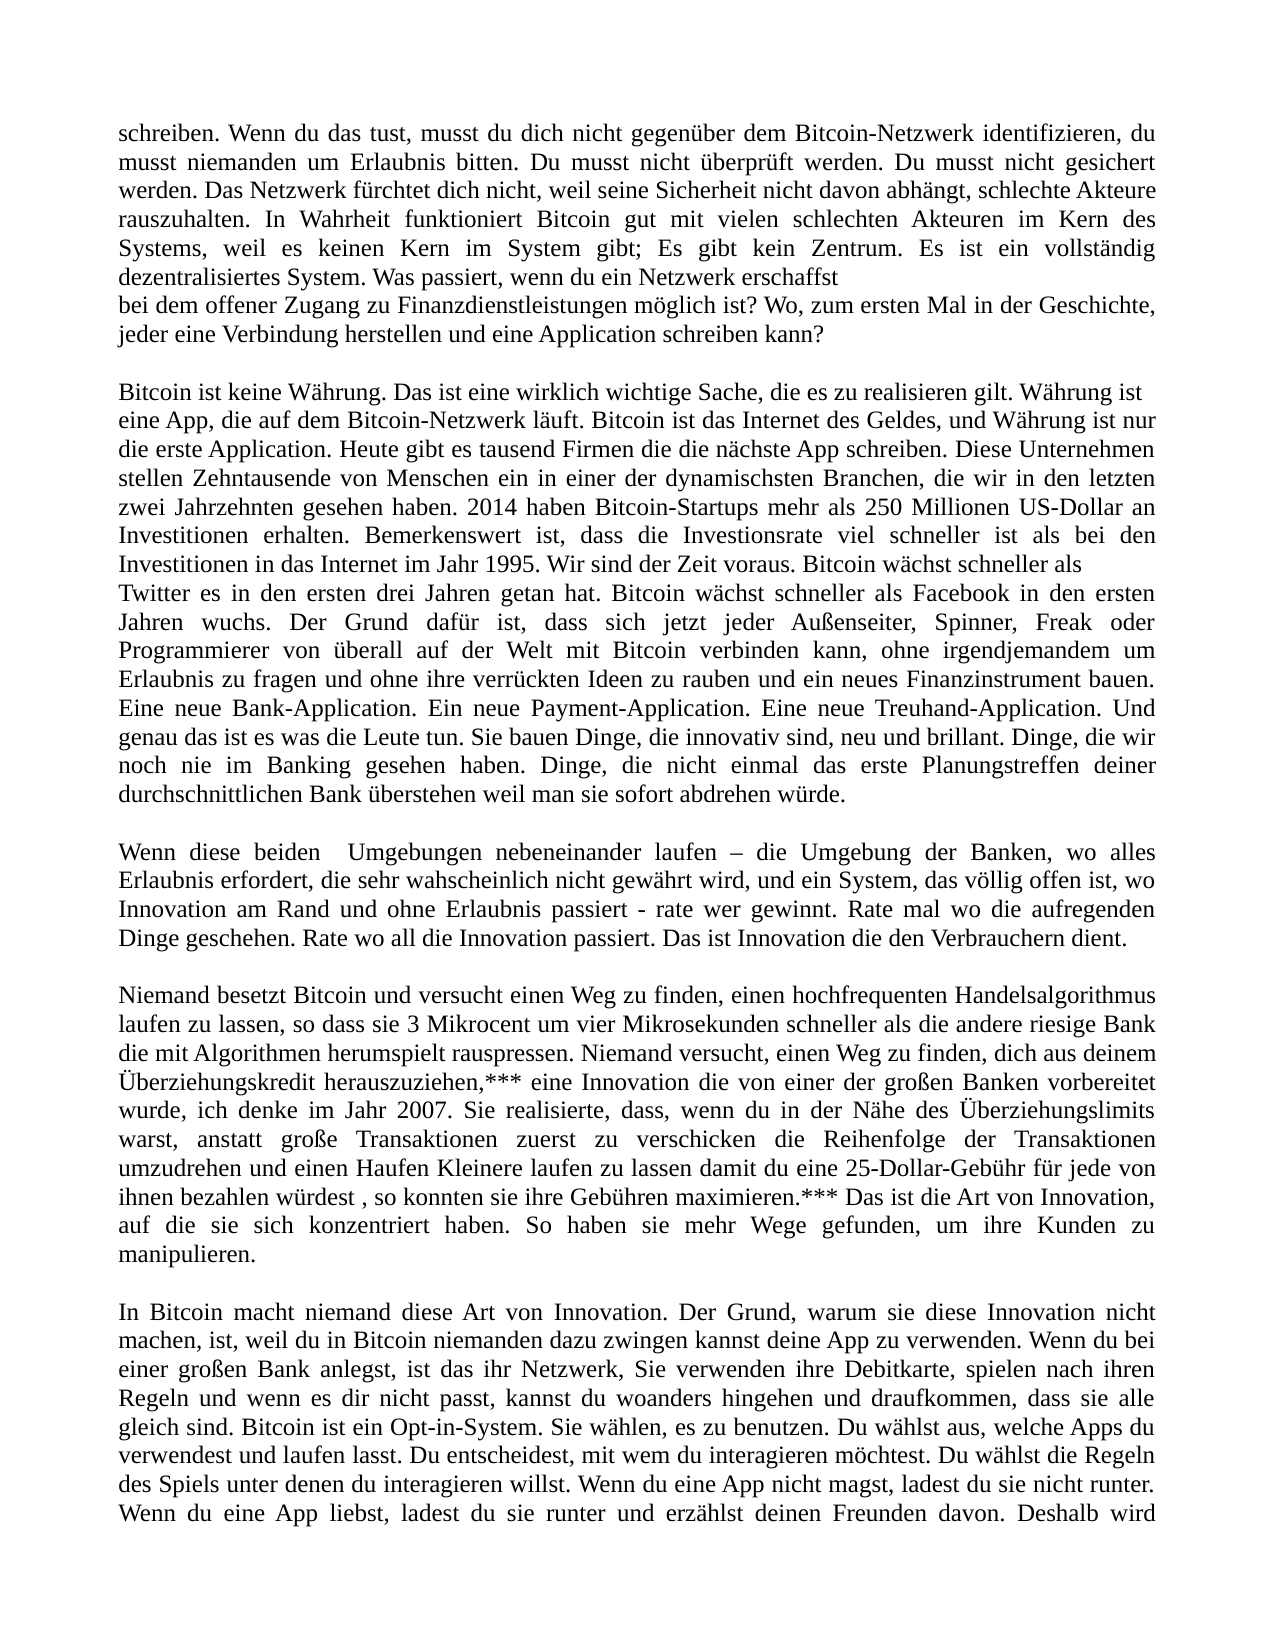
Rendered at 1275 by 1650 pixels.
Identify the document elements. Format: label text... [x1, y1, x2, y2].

text schreiben. Wenn du das tust, musst du dich nicht gegenüber dem Bitcoin-Netzwerk identifizieren, du musst niemanden um Erlaubnis bitten. Du musst nicht überprüft werden. Du musst nicht gesichert werden. Das Netzwerk fürchtet dich nicht, weil seine Sicherheit nicht davon abhängt, schlechte Akteure rauszuhalten. In Wahrheit funktioniert Bitcoin gut mit vielen schlechten Akteuren im Kern des Systems, weil es keinen Kern im System gibt; Es gibt kein Zentrum. Es ist ein vollständig dezentralisiertes System. Was passiert, wenn du ein Netzwerk erschaffst [118, 118, 1157, 291]
text eine App, die auf dem Bitcoin-Netzwerk läuft. Bitcoin ist das Internet des Geldes, und Währung ist nur die erste Application. Heute gibt es tausend Firmen die die nächste App schreiben. Diese Unternehmen stellen Zehntausende von Menschen ein in einer der dynamischsten Branchen, die wir in den letzten zwei Jahrzehnten gesehen haben. 2014 haben Bitcoin-Startups mehr als 250 Millionen US-Dollar an Investitionen erhalten. Bemerkenswert ist, dass die Investionsrate viel schneller ist als bei den Investitionen in das Internet im Jahr 1995. Wir sind der Zeit voraus. Bitcoin wächst schneller als [118, 406, 1157, 578]
text bei dem offener Zugang zu Finanzdienstleistungen möglich ist? Wo, zum ersten Mal in der Geschichte, jeder eine Verbindung herstellen und eine Application schreiben kann? [118, 291, 1157, 348]
text Bitcoin ist keine Währung. Das ist eine wirklich wichtige Sache, die es zu realisieren gilt. Währung ist [118, 377, 1157, 406]
text In Bitcoin macht niemand diese Art von Innovation. Der Grund, warum sie diese Innovation nicht machen, ist, weil du in Bitcoin niemanden dazu zwingen kannst deine App zu verwenden. Wenn du bei einer großen Bank anlegst, ist das ihr Netzwerk, Sie verwenden ihre Debitkarte, spielen nach ihren Regeln und wenn es dir nicht passt, kannst du woanders hingehen und draufkommen, dass sie alle gleich sind. Bitcoin ist ein Opt-in-System. Sie wählen, es zu benutzen. Du wählst aus, welche Apps du verwendest und laufen lasst. Du entscheidest, mit wem du interagieren möchtest. Du wählst die Regeln des Spiels unter denen du interagieren willst. Wenn du eine App nicht magst, ladest du sie nicht runter. Wenn du eine App liebst, ladest du sie runter und erzählst deinen Freunden davon. Deshalb wird [118, 1297, 1157, 1527]
text Niemand besetzt Bitcoin und versucht einen Weg zu finden, einen hochfrequenten Handelsalgorithmus laufen zu lassen, so dass sie 3 Mikrocent um vier Mikrosekunden schneller als die andere riesige Bank die mit Algorithmen herumspielt rauspressen. Niemand versucht, einen Weg zu finden, dich aus deinem Überziehungskredit herauszuziehen,*** eine Innovation die von einer der großen Banken vorbereitet wurde, ich denke im Jahr 2007. Sie realisierte, dass, wenn du in der Nähe des Überziehungslimits warst, anstatt große Transaktionen zuerst zu verschicken die Reihenfolge der Transaktionen umzudrehen und einen Haufen Kleinere laufen zu lassen damit du eine 25-Dollar-Gebühr für jede von ihnen bezahlen würdest , so konnten sie ihre Gebühren maximieren.*** Das ist die Art von Innovation, auf die sie sich konzentriert haben. So haben sie mehr Wege gefunden, um ihre Kunden zu manipulieren. [118, 981, 1157, 1268]
text Twitter es in den ersten drei Jahren getan hat. Bitcoin wächst schneller als Facebook in den ersten Jahren wuchs. Der Grund dafür ist, dass sich jetzt jeder Außenseiter, Spinner, Freak oder Programmierer von überall auf der Welt mit Bitcoin verbinden kann, ohne irgendjemandem um Erlaubnis zu fragen und ohne ihre verrückten Ideen zu rauben und ein neues Finanzinstrument bauen. Eine neue Bank-Application. Ein neue Payment-Application. Eine neue Treuhand-Application. Und genau das ist es was die Leute tun. Sie bauen Dinge, die innovativ sind, neu und brillant. Dinge, die wir noch nie im Banking gesehen haben. Dinge, die nicht einmal das erste Planungstreffen deiner durchschnittlichen Bank überstehen weil man sie sofort abdrehen würde. [118, 578, 1157, 808]
text Wenn diese beiden Umgebungen nebeneinander laufen – die Umgebung der Banken, wo alles Erlaubnis erfordert, die sehr wahscheinlich nicht gewährt wird, und ein System, das völlig offen ist, wo Innovation am Rand und ohne Erlaubnis passiert - rate wer gewinnt. Rate mal wo die aufregenden Dinge geschehen. Rate wo all die Innovation passiert. Das ist Innovation die den Verbrauchern dient. [118, 837, 1157, 952]
